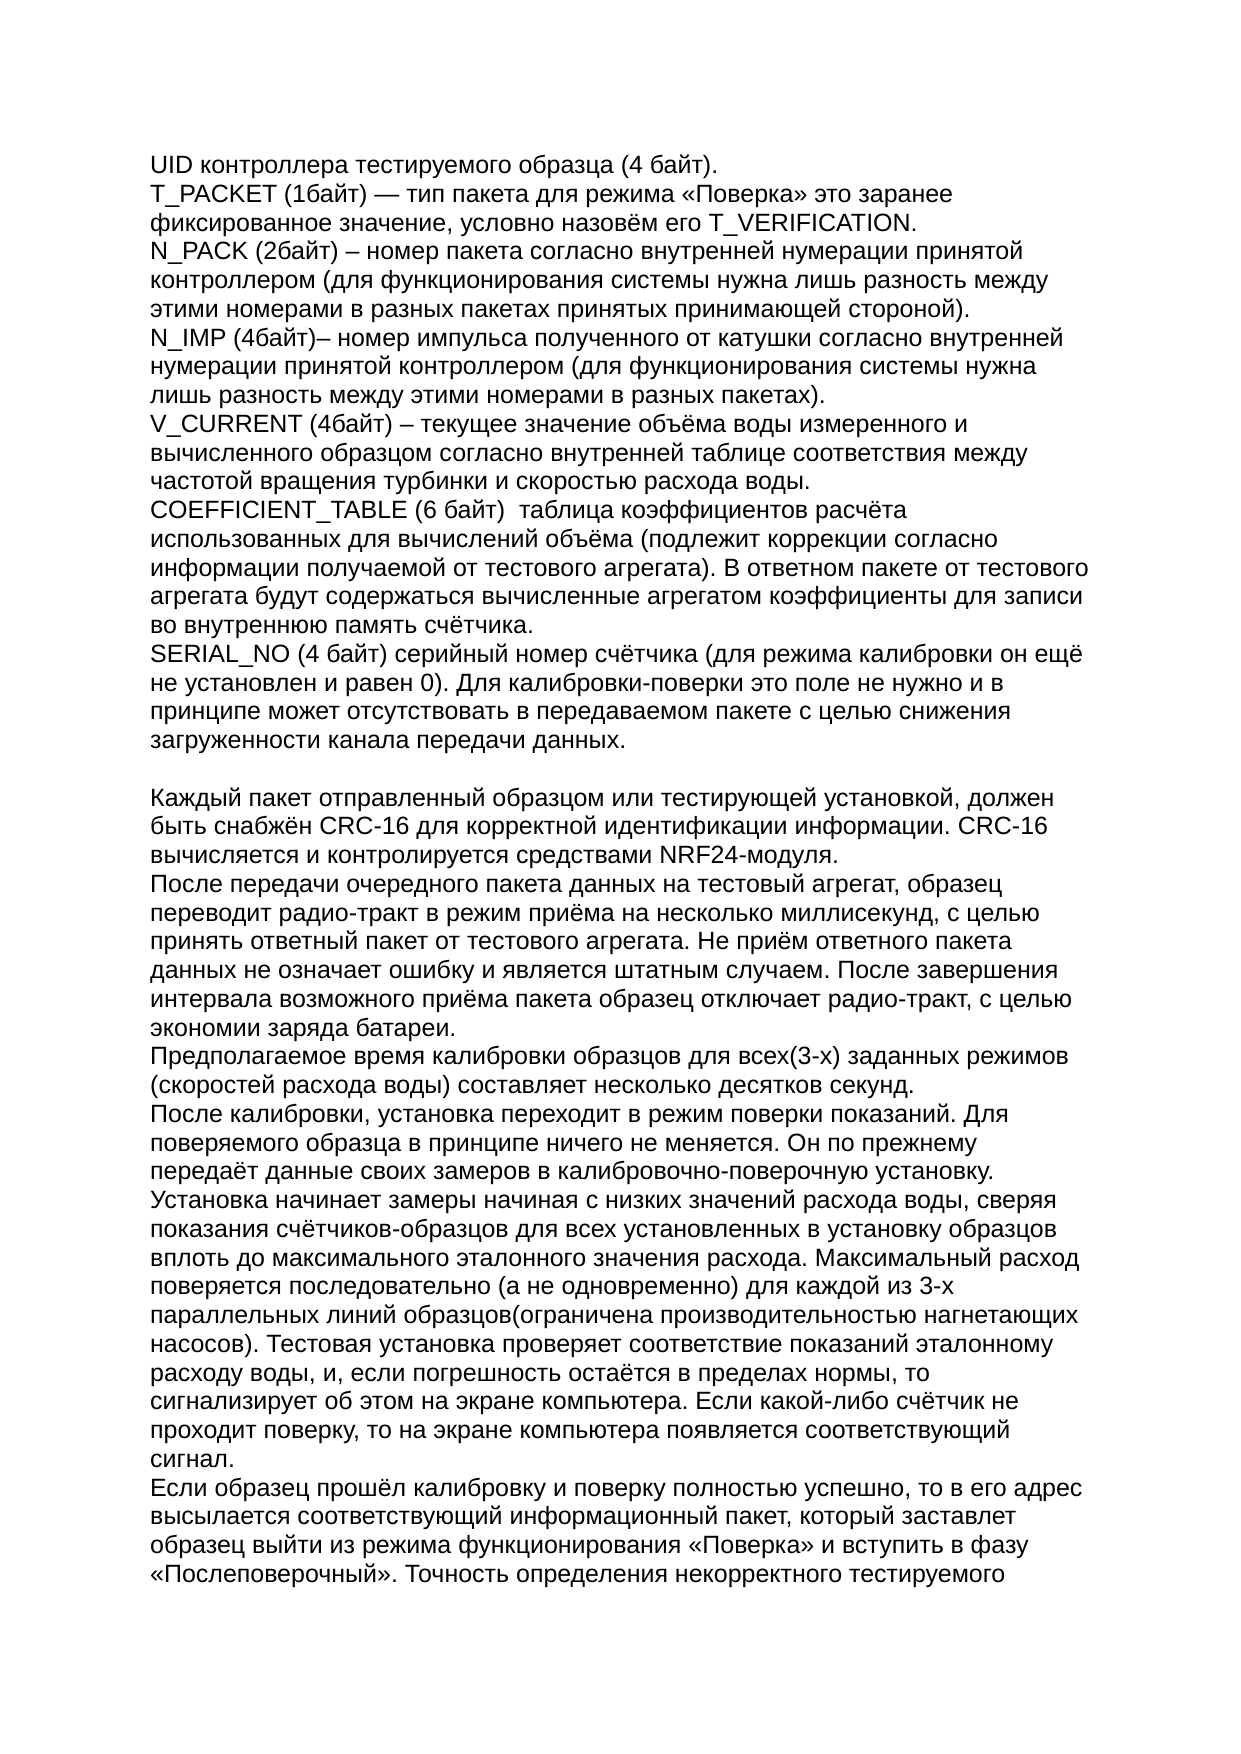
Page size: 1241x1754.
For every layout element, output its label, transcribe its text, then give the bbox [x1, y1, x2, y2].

text SERIAL_NO (4 байт) серийный номер счётчика (для режима калибровки он ещё не установлен и равен 0). Для калибровки-поверки это поле не нужно и в принципе может отсутствовать в передаваемом пакете с целью снижения загруженности канала передачи данных. [150, 639, 1090, 754]
text Если образец прошёл калибровку и поверку полностью успешно, то в его адрес высылается соответствующий информационный пакет, который заставлет образец выйти из режима функционирования «Поверка» и вступить в фазу «Послеповерочный». Точность определения некорректного тестируемого [150, 1472, 1090, 1587]
text Каждый пакет отправленный образцом или тестирующей установкой, должен быть снабжён CRC-16 для корректной идентификации информации. CRC-16 вычисляется и контролируется средствами NRF24-модуля. [150, 782, 1090, 869]
text V_CURRENT (4байт) – текущее значение объёма воды измеренного и вычисленного образцом согласно внутренней таблице соответствия между частотой вращения турбинки и скоростью расхода воды. [150, 409, 1090, 495]
text Предполагаемое время калибровки образцов для всех(3-х) заданных режимов (скоростей расхода воды) составляет несколько десятков секунд. [150, 1041, 1090, 1099]
text T_PACKET (1байт) — тип пакета для режима «Поверка» это заранее фиксированное значение, условно назовём его T_VERIFICATION. [150, 179, 1090, 236]
text N_IMP (4байт)– номер импульса полученного от катушки согласно внутренней нумерации принятой контроллером (для функционирования системы нужна лишь разность между этими номерами в разных пакетах). [150, 322, 1090, 409]
text COEFFICIENT_TABLE (6 байт) таблица коэффициентов расчёта использованных для вычислений объёма (подлежит коррекции согласно информации получаемой от тестового агрегата). В ответном пакете от тестового агрегата будут содержаться вычисленные агрегатом коэффициенты для записи во внутреннюю память счётчика. [150, 495, 1090, 639]
text UID контроллера тестируемого образца (4 байт). [150, 150, 1090, 179]
text Установка начинает замеры начиная с низких значений расхода воды, сверяя показания счётчиков-образцов для всех установленных в установку образцов вплоть до максимального эталонного значения расхода. Максимальный расход поверяется последовательно (а не одновременно) для каждой из 3-х параллельных линий образцов(ограничена производительностью нагнетающих насосов). Тестовая установка проверяет соответствие показаний эталонному расходу воды, и, если погрешность остаётся в пределах нормы, то сигнализирует об этом на экране компьютера. Если какой-либо счётчик не проходит поверку, то на экране компьютера появляется соответствующий сигнал. [150, 1185, 1090, 1472]
text N_PACK (2байт) – номер пакета согласно внутренней нумерации принятой контроллером (для функционирования системы нужна лишь разность между этими номерами в разных пакетах принятых принимающей стороной). [150, 236, 1090, 322]
text После передачи очередного пакета данных на тестовый агрегат, образец переводит радио-тракт в режим приёма на несколько миллисекунд, с целью принять ответный пакет от тестового агрегата. Не приём ответного пакета данных не означает ошибку и является штатным случаем. После завершения интервала возможного приёма пакета образец отключает радио-тракт, с целью экономии заряда батареи. [150, 869, 1090, 1041]
text После калибровки, установка переходит в режим поверки показаний. Для поверяемого образца в принципе ничего не меняется. Он по прежнему передаёт данные своих замеров в калибровочно-поверочную установку. [150, 1099, 1090, 1185]
